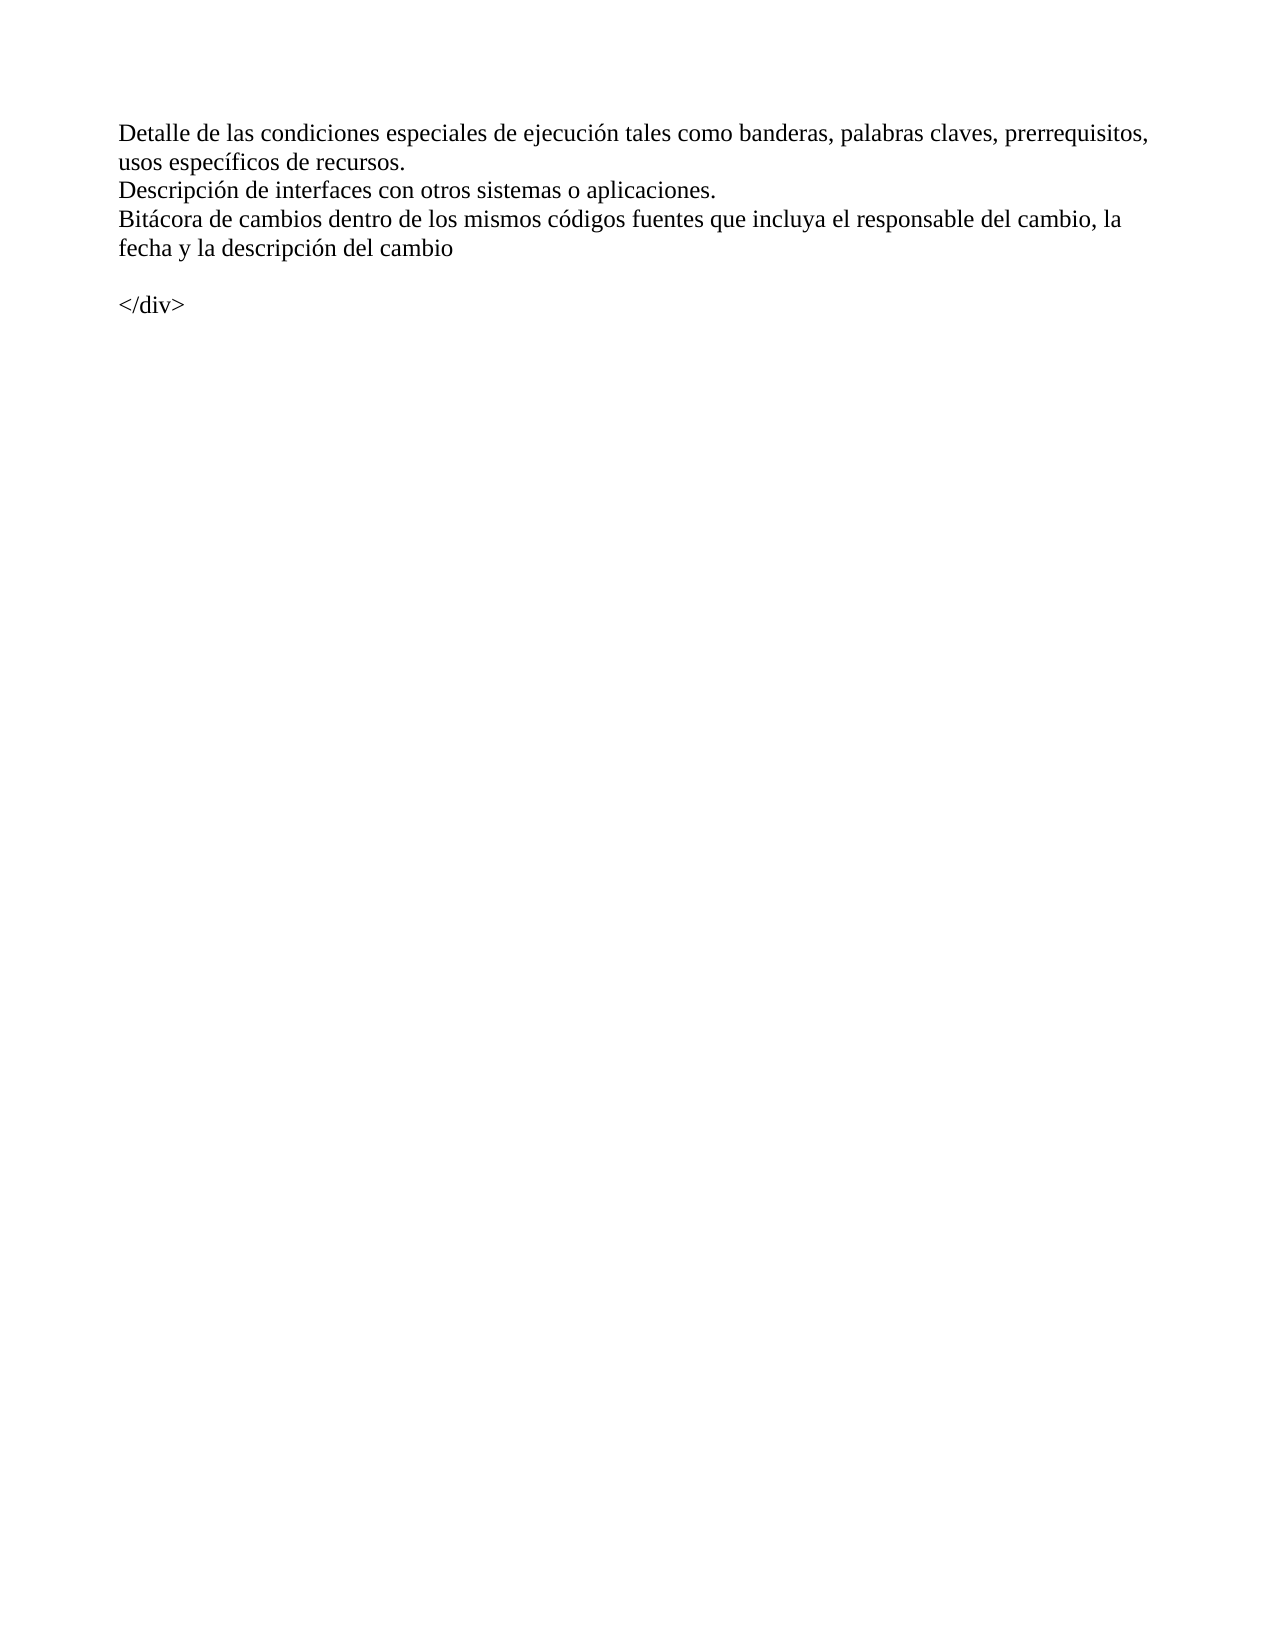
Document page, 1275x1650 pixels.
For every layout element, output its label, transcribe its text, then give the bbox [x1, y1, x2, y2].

text Detalle de las condiciones especiales de ejecución tales como banderas, palabras claves, prerrequisitos, usos específicos de recursos. [118, 118, 1157, 176]
text </div> [118, 291, 1157, 319]
text Descripción de interfaces con otros sistemas o aplicaciones. [118, 176, 1157, 204]
text Bitácora de cambios dentro de los mismos códigos fuentes que incluya el responsable del cambio, la fecha y la descripción del cambio [118, 204, 1157, 262]
